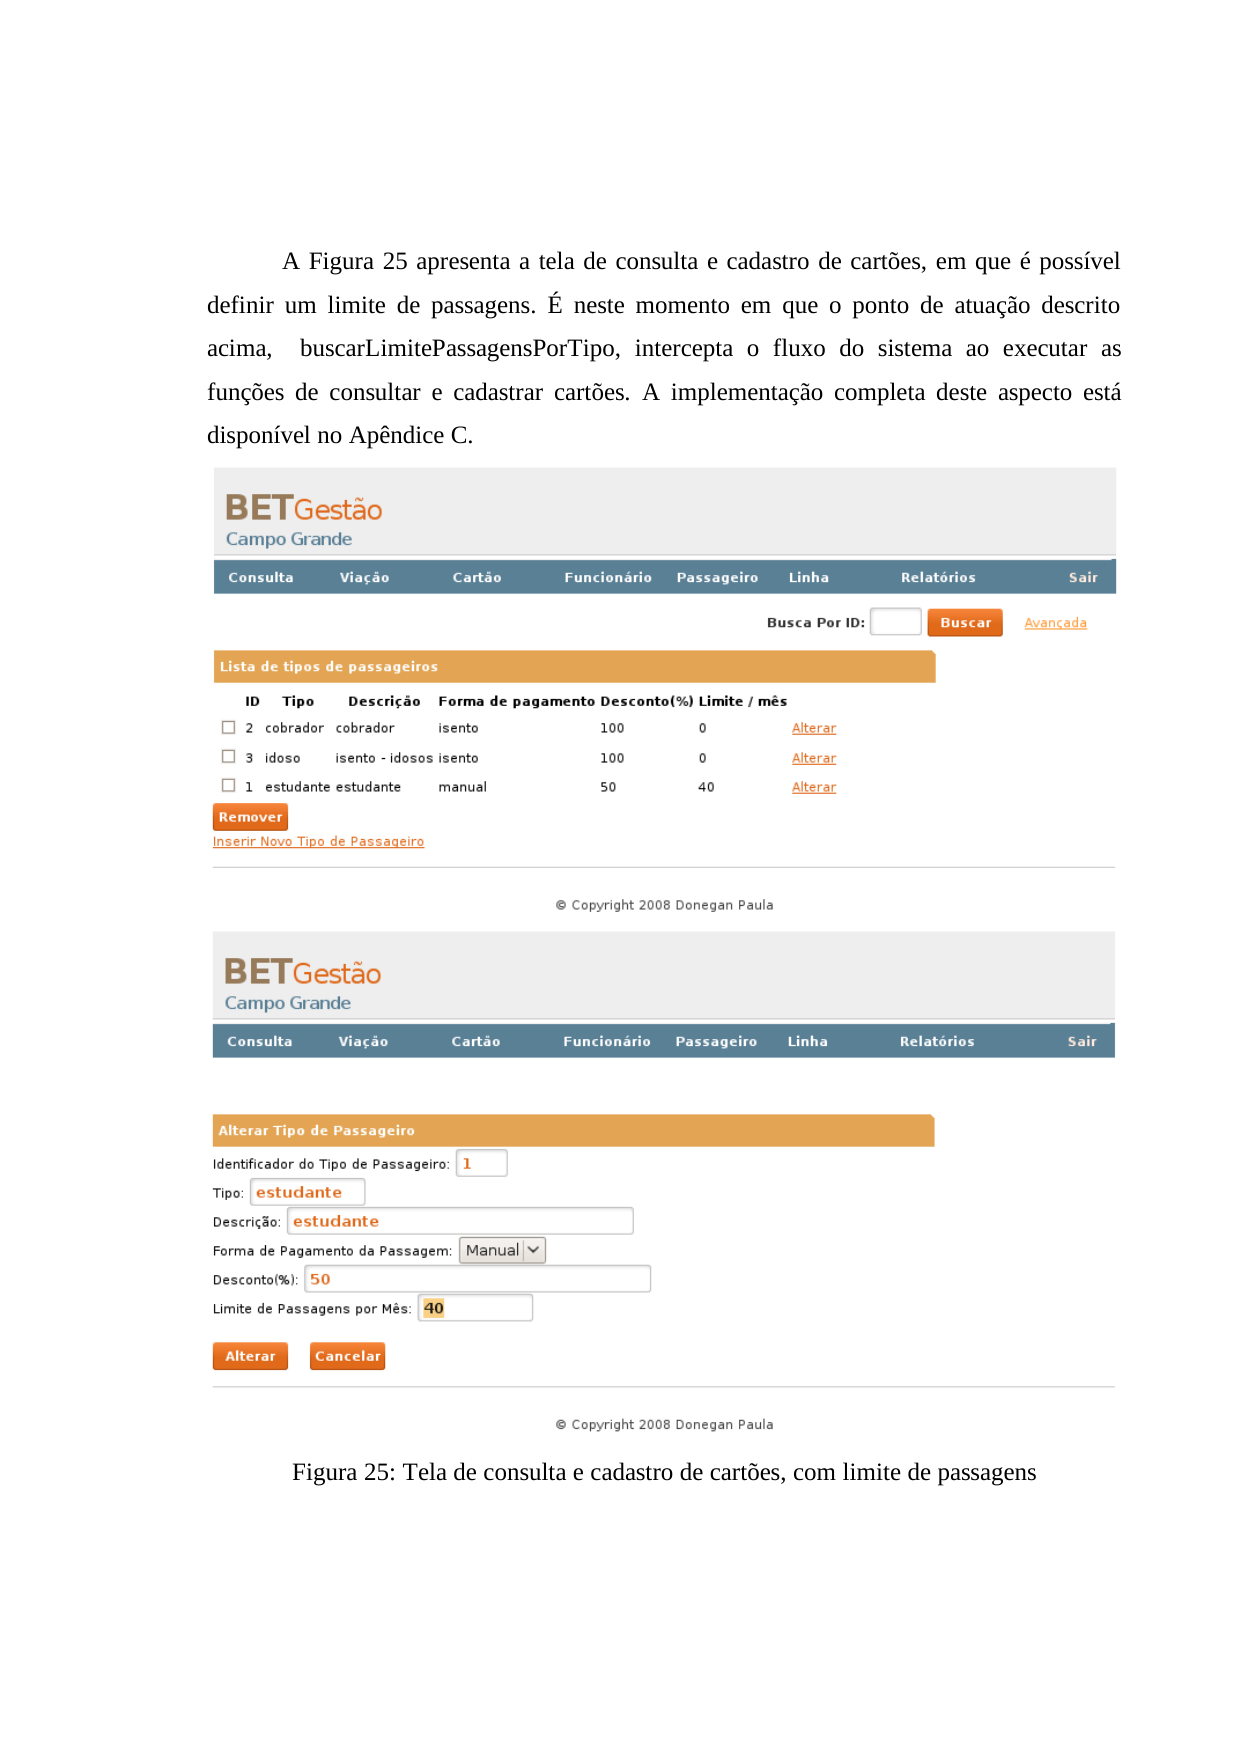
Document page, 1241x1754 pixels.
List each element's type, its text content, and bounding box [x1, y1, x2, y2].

text A Figura 25 apresenta a tela de consulta e cadastro de cartões, em que é possível definir um limite de passagens. É neste momento em que o ponto de atuação descrito acima, buscarLimitePassagensPorTipo, intercepta o fluxo do sistema ao executar as funções de consultar e cadastrar cartões. A implementação completa deste aspecto está disponível no Apêndice C. [207, 246, 1122, 449]
text Figura 25: Tela de consulta e cadastro de cartões, com limite de passagens [207, 1443, 1122, 1486]
picture [206, 463, 1122, 1443]
